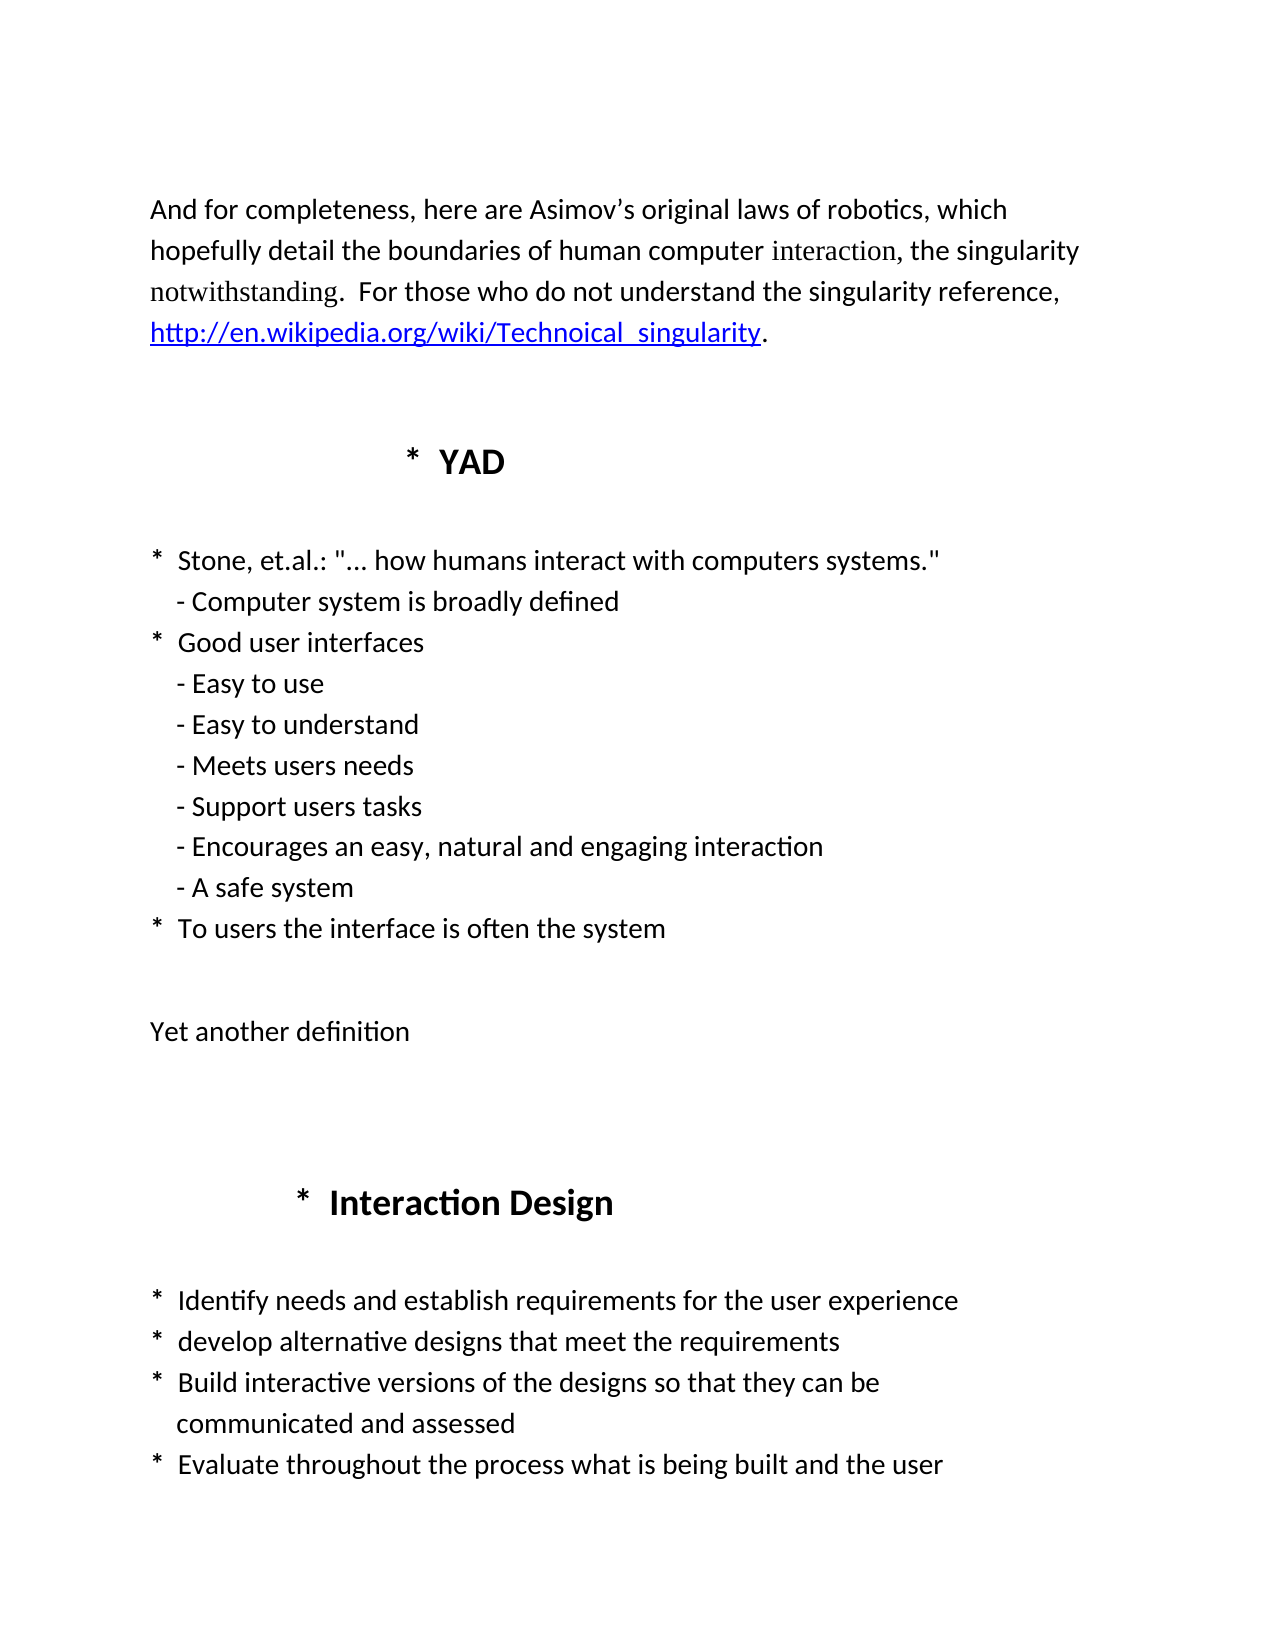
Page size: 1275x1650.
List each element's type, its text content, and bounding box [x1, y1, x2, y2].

text And for completeness, here are Asimov’s original laws of robotics, which hopefully detail the boundaries of human computer interaction, the singularity notwithstanding. For those who do not understand the singularity reference, http://en.wikipedia.org/wiki/Technoical_singularity. * YAD * Stone, et.al.: "... how humans interact with computers systems." - Computer system is broadly defined * Good user interfaces - Easy to use - Easy to understand - Meets users needs - Support users tasks - Encourages an easy, natural and engaging interaction - A safe system * To users the interface is often the system [150, 150, 1125, 946]
text Yet another definition * Interaction Design * Identify needs and establish requirements for the user experience * develop alternative designs that meet the requirements * Build interactive versions of the designs so that they can be communicated and assessed * Evaluate throughout the process what is being built and the user [150, 972, 1125, 1482]
